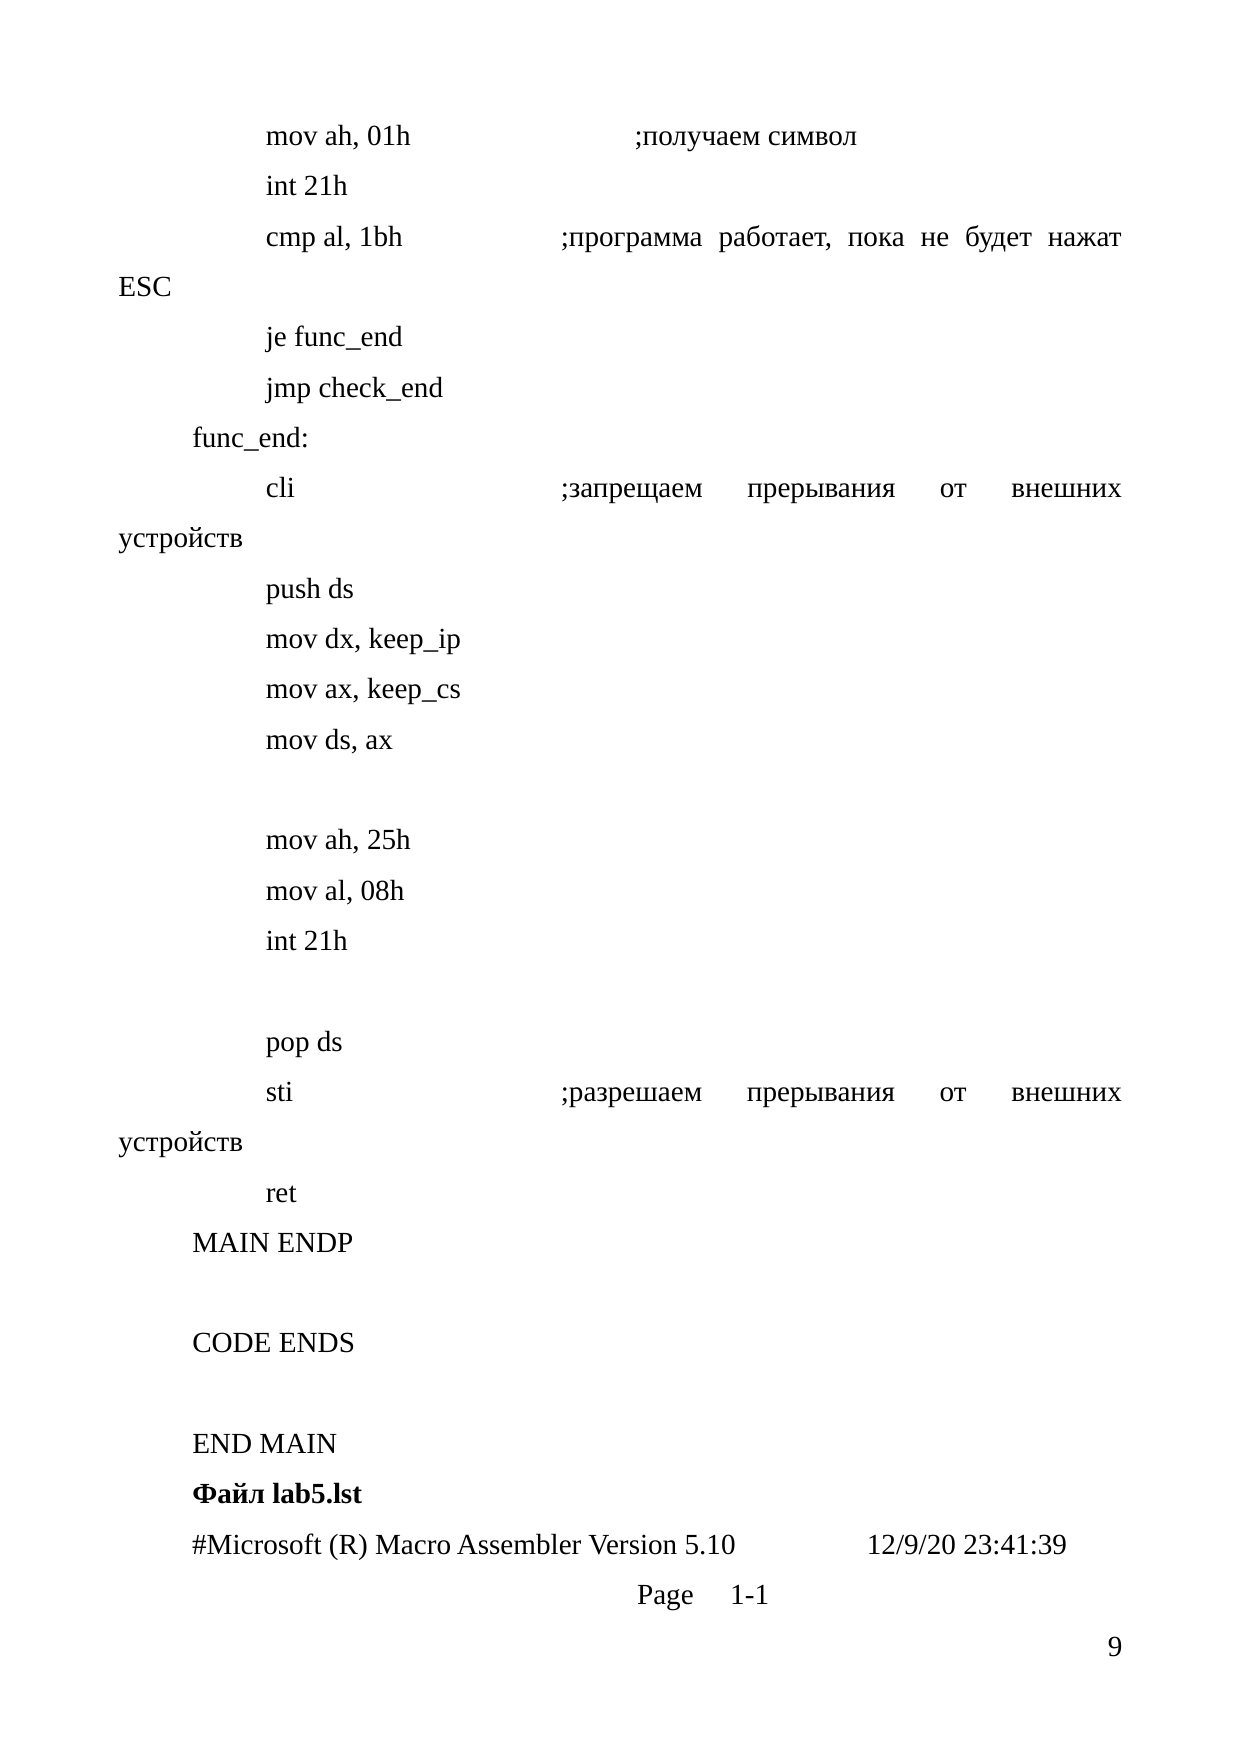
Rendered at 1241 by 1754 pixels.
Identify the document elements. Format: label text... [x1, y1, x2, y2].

text mov dx, keep_ip [118, 621, 1122, 655]
text func_end: [118, 420, 1122, 453]
text mov al, 08h [118, 873, 1122, 906]
text mov ds, ax [118, 722, 1122, 755]
text CODE ENDS [118, 1326, 1122, 1359]
text cmp al, 1bh ;программа работает, пока не будет нажат ESC [118, 219, 1122, 303]
text mov ax, keep_cs [118, 672, 1122, 705]
text Файл lab5.lst [118, 1477, 1122, 1510]
text END MAIN [118, 1426, 1122, 1460]
text int 21h [118, 923, 1122, 957]
text mov ah, 25h [118, 822, 1122, 856]
text jmp check_end [118, 370, 1122, 403]
text Page 1-1 [118, 1577, 1122, 1611]
text sti ;разрешаем прерывания от внешних устройств [118, 1074, 1122, 1158]
text push ds [118, 571, 1122, 604]
text ret [118, 1175, 1122, 1208]
text int 21h [118, 168, 1122, 202]
text MAIN ENDP [118, 1225, 1122, 1258]
text je func_end [118, 319, 1122, 353]
text #Microsoft (R) Macro Assembler Version 5.10 12/9/20 23:41:39 [118, 1527, 1122, 1560]
text mov ah, 01h ;получаем символ [118, 118, 1122, 152]
text cli ;запрещаем прерывания от внешних устройств [118, 470, 1122, 554]
text pop ds [118, 1024, 1122, 1057]
